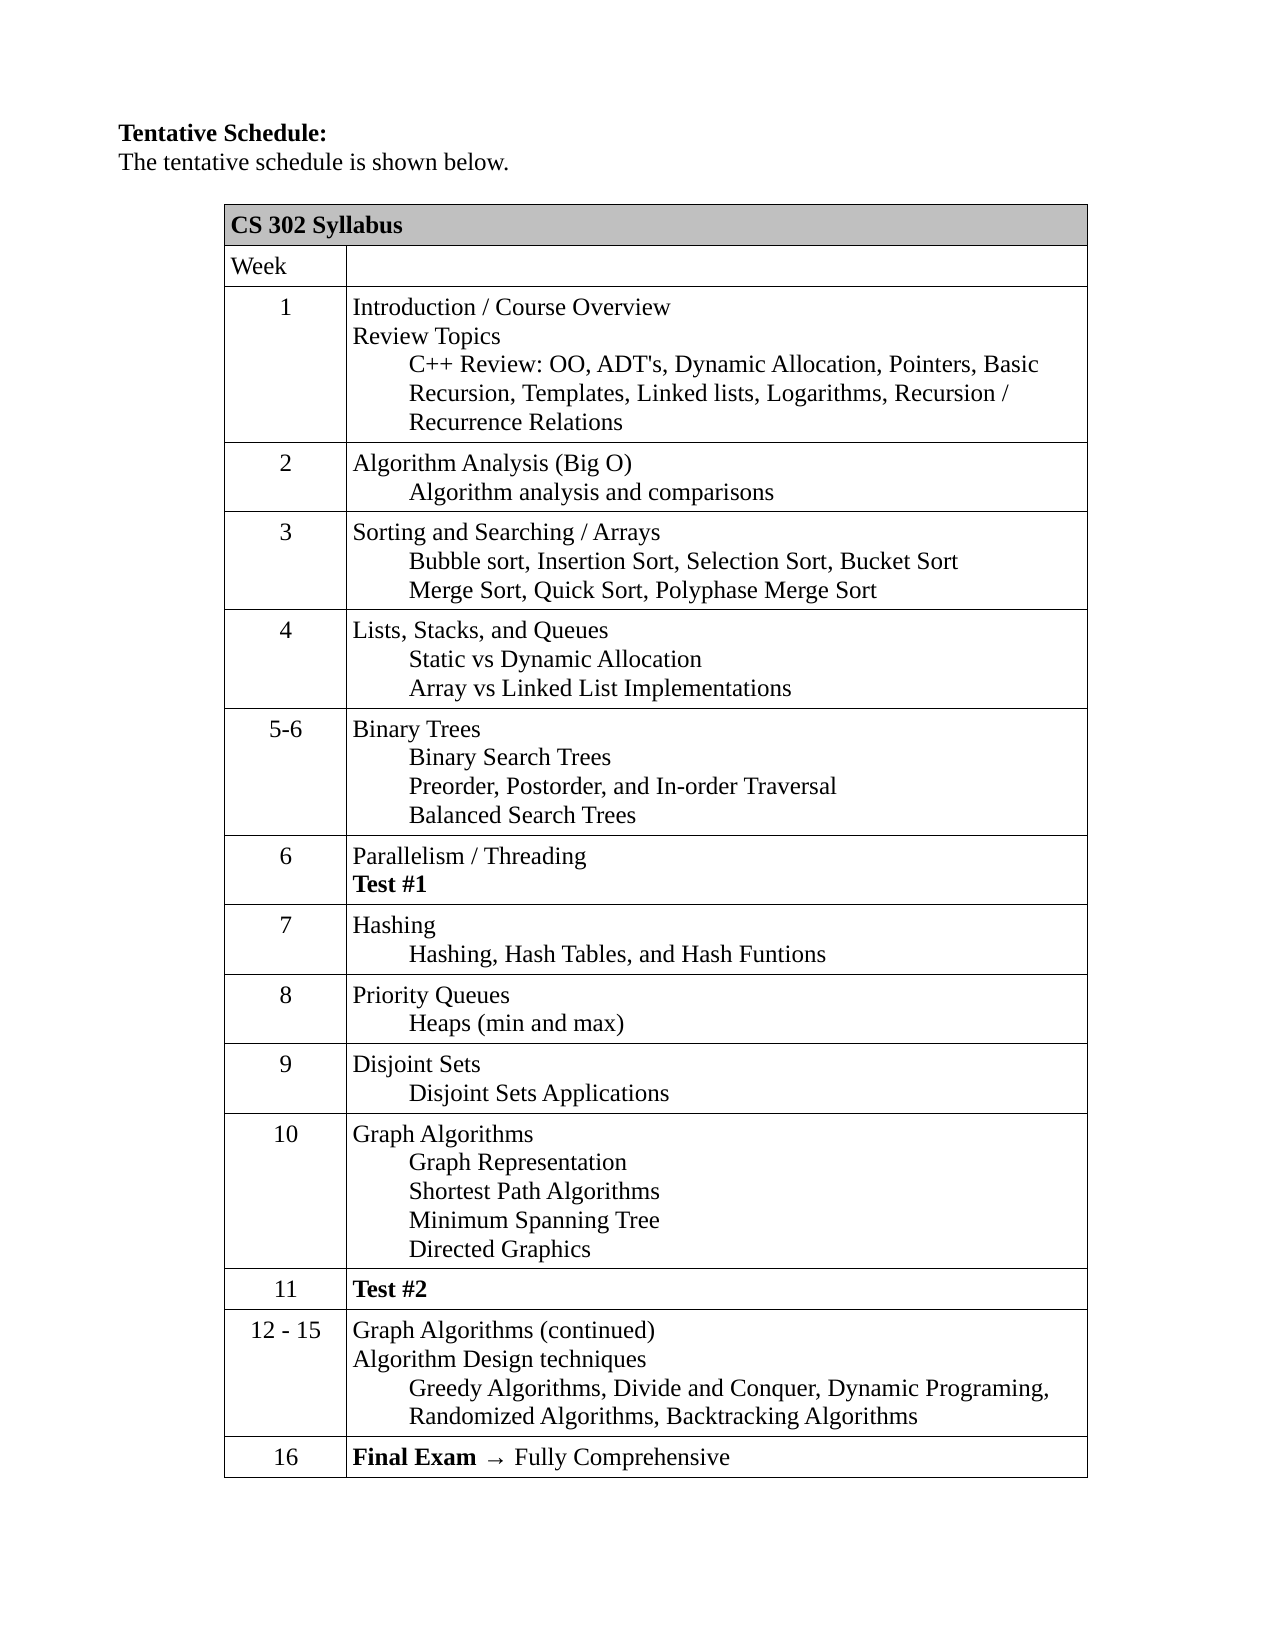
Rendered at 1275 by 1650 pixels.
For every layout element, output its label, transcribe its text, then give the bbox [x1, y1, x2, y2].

table_cell 1 [225, 287, 346, 442]
table_cell Week [225, 246, 346, 286]
table_cell 6 [225, 836, 346, 904]
table_cell Lists, Stacks, and Queues Static vs Dynamic Allocation Array vs Linked List Implementations [347, 610, 1087, 707]
table_cell Parallelism / Threading Test #1 [347, 836, 1087, 904]
table_cell Binary Trees Binary Search Trees Preorder, Postorder, and In-order Traversal Balanced Search Trees [347, 709, 1087, 834]
table_cell 7 [225, 905, 346, 973]
table_cell Graph Algorithms (continued) Algorithm Design techniques Greedy Algorithms, Divide and Conquer, Dynamic Programing, Randomized Algorithms, Backtracking Algorithms [347, 1310, 1087, 1436]
table_header CS 302 Syllabus [225, 205, 1087, 245]
table_cell Sorting and Searching / Arrays Bubble sort, Insertion Sort, Selection Sort, Bucket Sort Merge Sort, Quick Sort, Polyphase Merge Sort [347, 512, 1087, 609]
table_cell 10 [225, 1114, 346, 1268]
table_cell 11 [225, 1269, 346, 1309]
table_cell Algorithm Analysis (Big O) Algorithm analysis and comparisons [347, 443, 1087, 511]
table_cell Priority Queues Heaps (min and max) [347, 975, 1087, 1043]
table_cell 8 [225, 975, 346, 1043]
table_cell Final Exam → Fully Comprehensive [347, 1437, 1087, 1477]
table_cell 12 - 15 [225, 1310, 346, 1436]
table_cell Hashing Hashing, Hash Tables, and Hash Funtions [347, 905, 1087, 973]
table_cell 2 [225, 443, 346, 511]
table_cell 4 [225, 610, 346, 707]
table_cell 3 [225, 512, 346, 609]
table_cell [347, 246, 1087, 286]
table_cell Graph Algorithms Graph Representation Shortest Path Algorithms Minimum Spanning Tree Directed Graphics [347, 1114, 1087, 1268]
table_cell Disjoint Sets Disjoint Sets Applications [347, 1044, 1087, 1112]
text The tentative schedule is shown below. [118, 147, 1157, 176]
table_cell 16 [225, 1437, 346, 1477]
table_cell Introduction / Course Overview Review Topics C++ Review: OO, ADT's, Dynamic Allocation, Pointers, Basic Recursion, Templates, Linked lists, Logarithms, Recursion / Recurrence Relations [347, 287, 1087, 442]
text Tentative Schedule: [118, 118, 1157, 147]
table_cell 9 [225, 1044, 346, 1112]
table_cell 5-6 [225, 709, 346, 834]
table_cell Test #2 [347, 1269, 1087, 1309]
